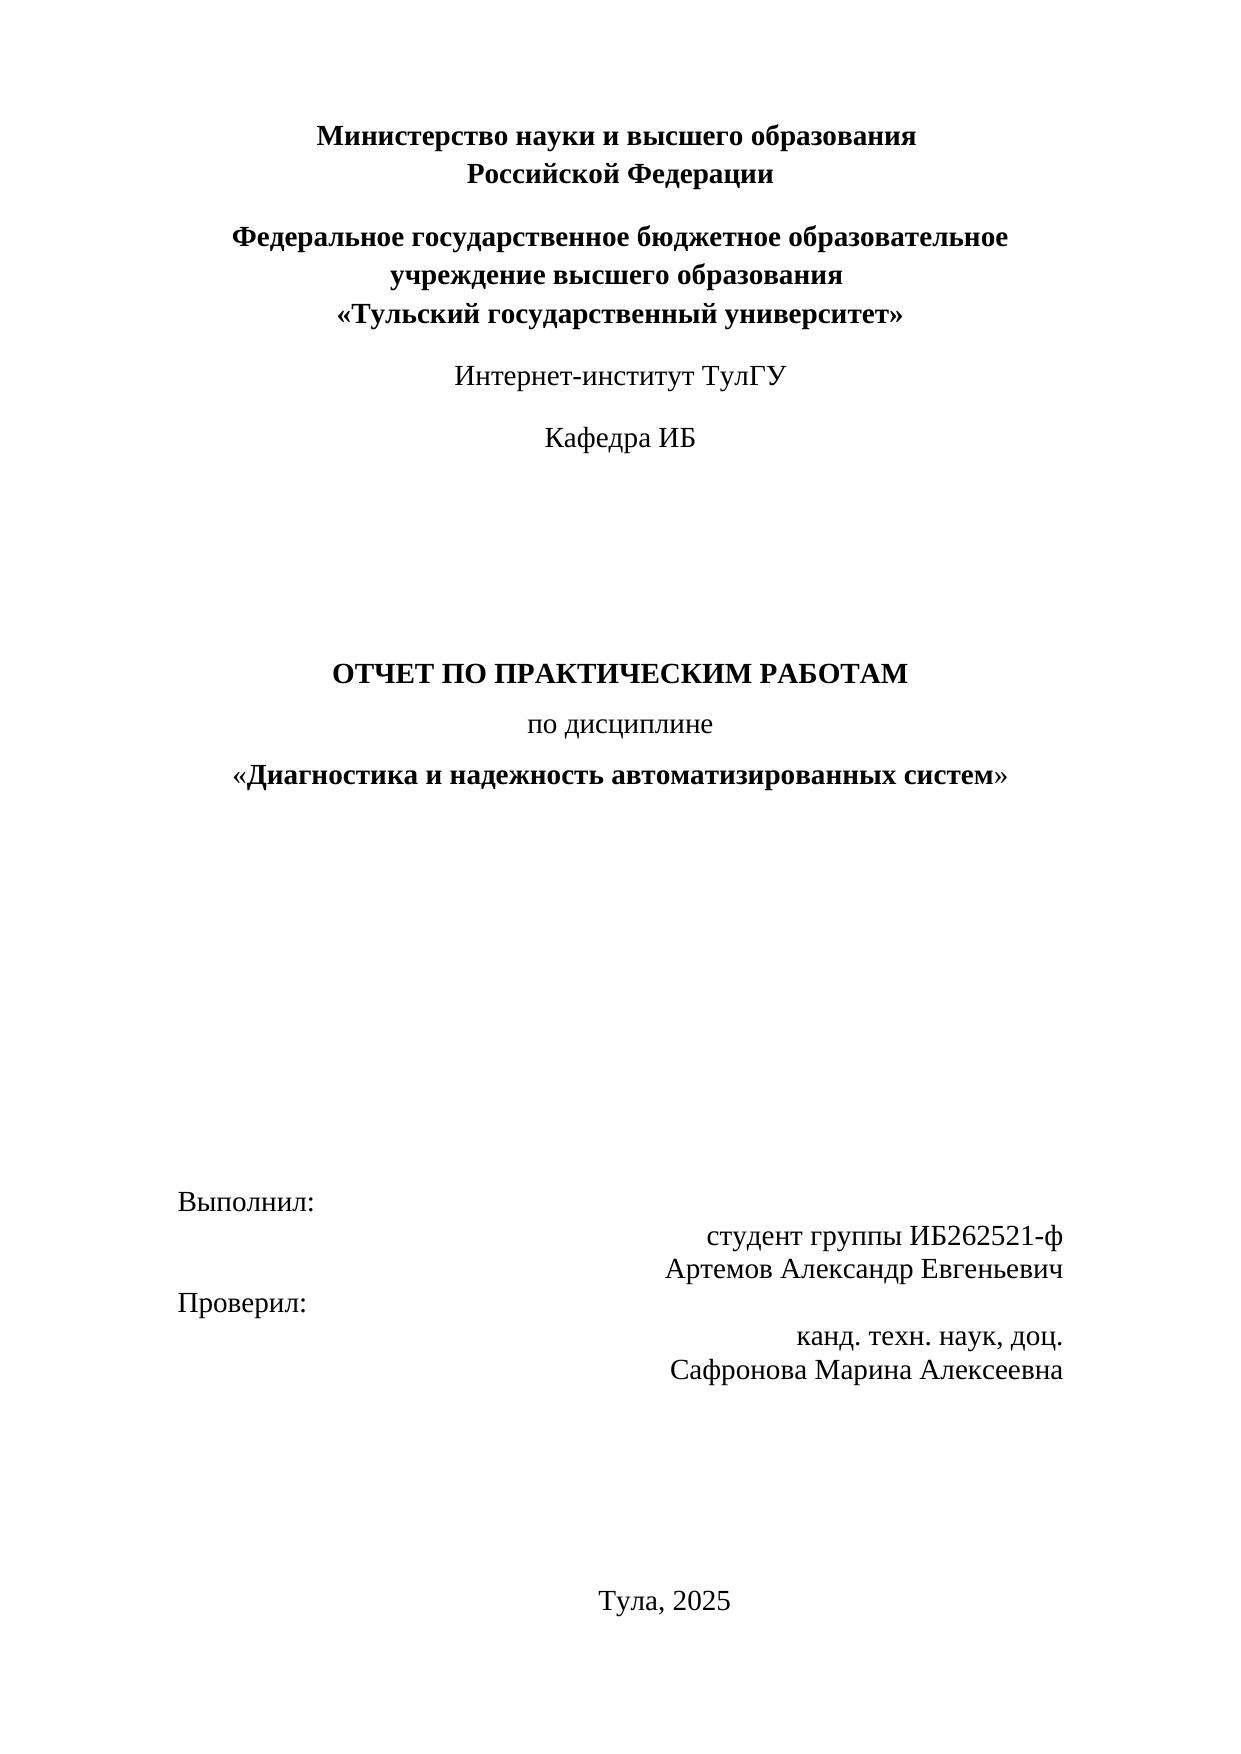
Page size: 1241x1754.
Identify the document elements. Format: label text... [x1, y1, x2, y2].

text Федеральное государственное бюджетное образовательное учреждение высшего образования «Тульский государственный университет» [177, 219, 1063, 329]
text Проверил: [177, 1285, 1063, 1318]
text ОТЧЕТ ПО ПРАКТИЧЕСКИМ РАБОТАМ [177, 656, 1063, 690]
text Тула, 2025 [177, 1583, 1152, 1616]
text Выполнил: [177, 1184, 1063, 1218]
text Министерство науки и высшего образования Российской Федерации [177, 118, 1063, 190]
text канд. техн. наук, доц. [177, 1318, 1063, 1352]
text Кафедра ИБ [177, 420, 1063, 454]
text Артемов Александр Евгеньевич [177, 1251, 1063, 1285]
text Интернет-институт ТулГУ [177, 358, 1063, 392]
text по дисциплине [177, 707, 1063, 740]
text студент группы ИБ262521-ф [177, 1218, 1063, 1251]
text «Диагностика и надежность автоматизированных систем» [177, 757, 1063, 790]
text Сафронова Марина Алексеевна [177, 1352, 1063, 1385]
